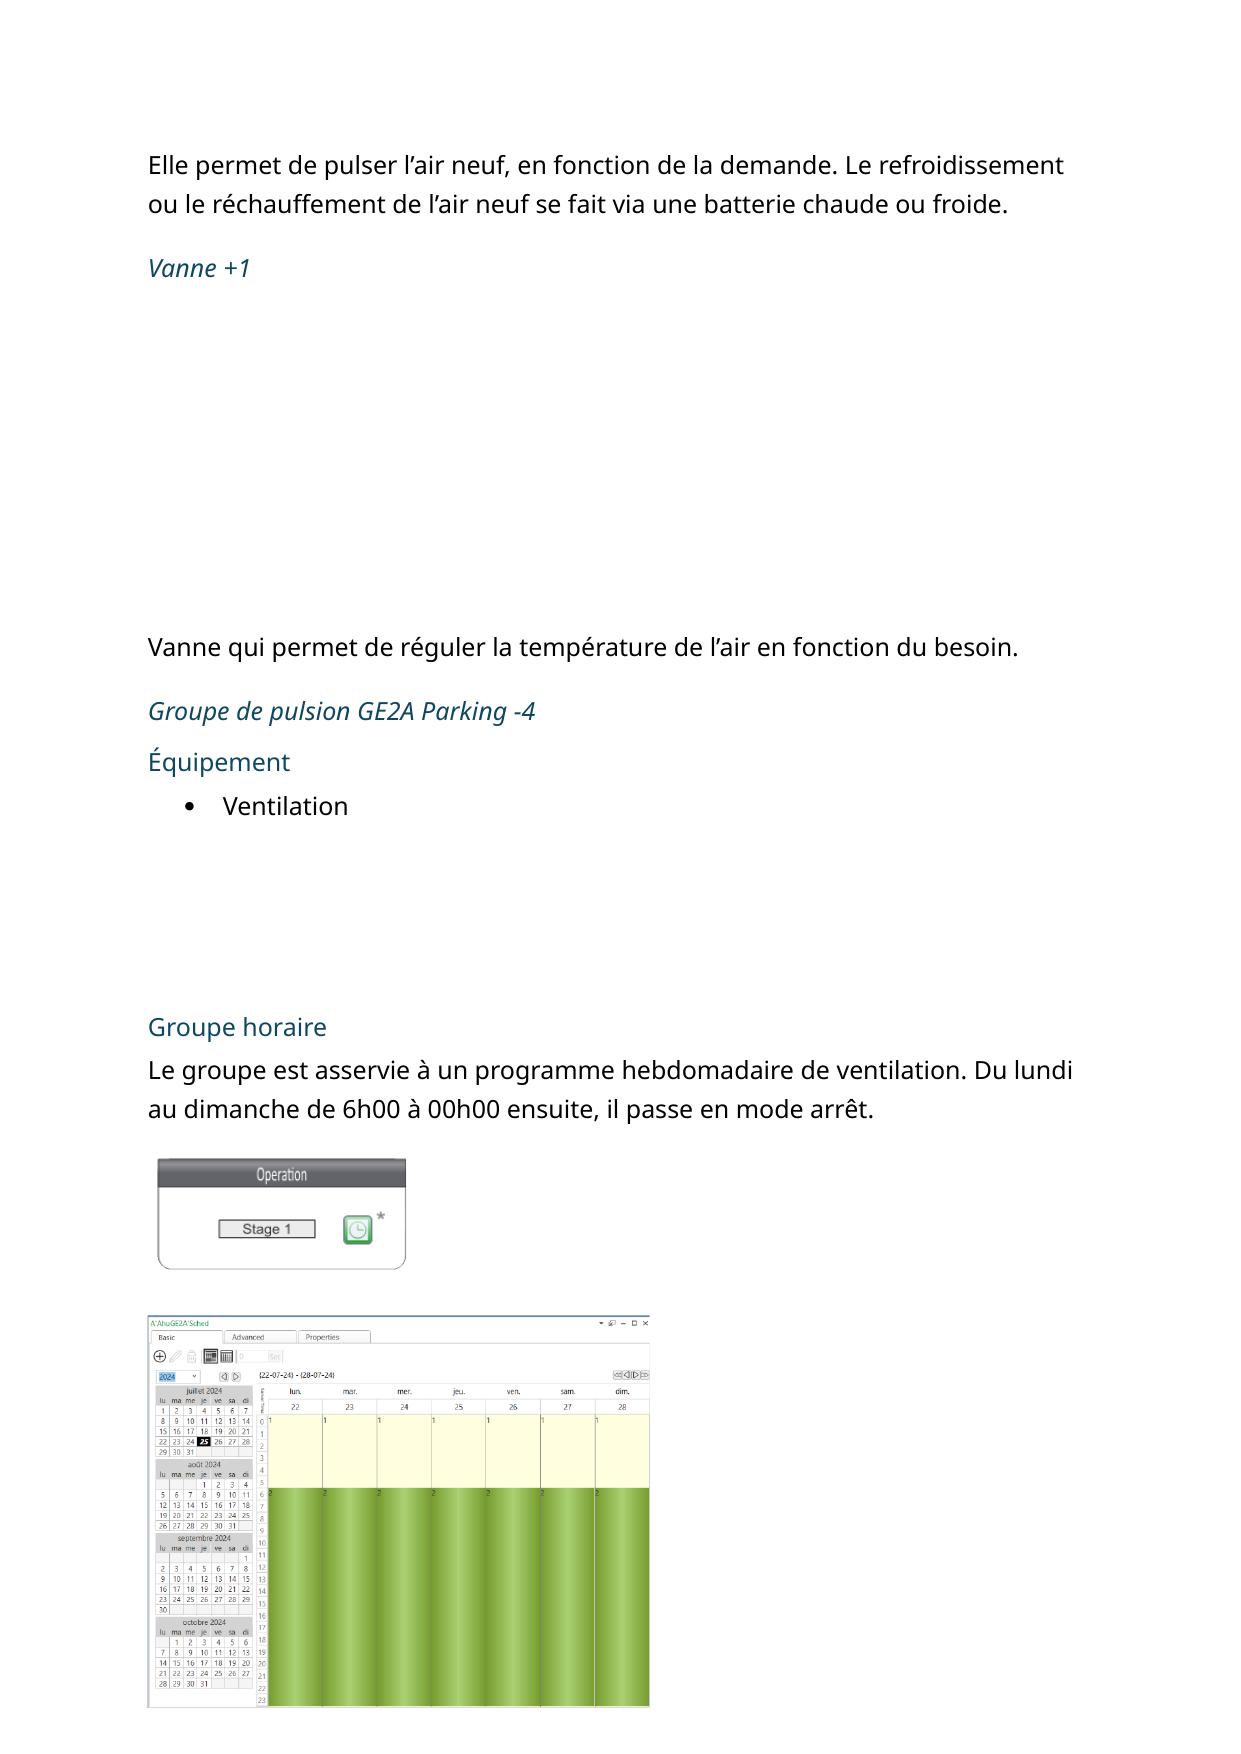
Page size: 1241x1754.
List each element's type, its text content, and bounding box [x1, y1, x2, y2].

subtitle Vanne +1 [148, 251, 1093, 285]
text Elle permet de pulser l’air neuf, en fonction de la demande. Le refroidissement ou le réchauffement de l’air neuf se fait via une batterie chaude ou froide. [148, 148, 1093, 221]
subtitle Groupe de pulsion GE2A Parking -4 [148, 693, 1093, 727]
subtitle Groupe horaire [148, 1009, 1093, 1043]
subtitle Équipement [148, 745, 1093, 779]
text Vanne qui permet de réguler la température de l’air en fonction du besoin. [148, 629, 1093, 663]
list Ventilation [185, 788, 1093, 822]
text Le groupe est asservie à un programme hebdomadaire de ventilation. Du lundi au dimanche de 6h00 à 00h00 ensuite, il passe en mode arrêt. [148, 1053, 1093, 1126]
